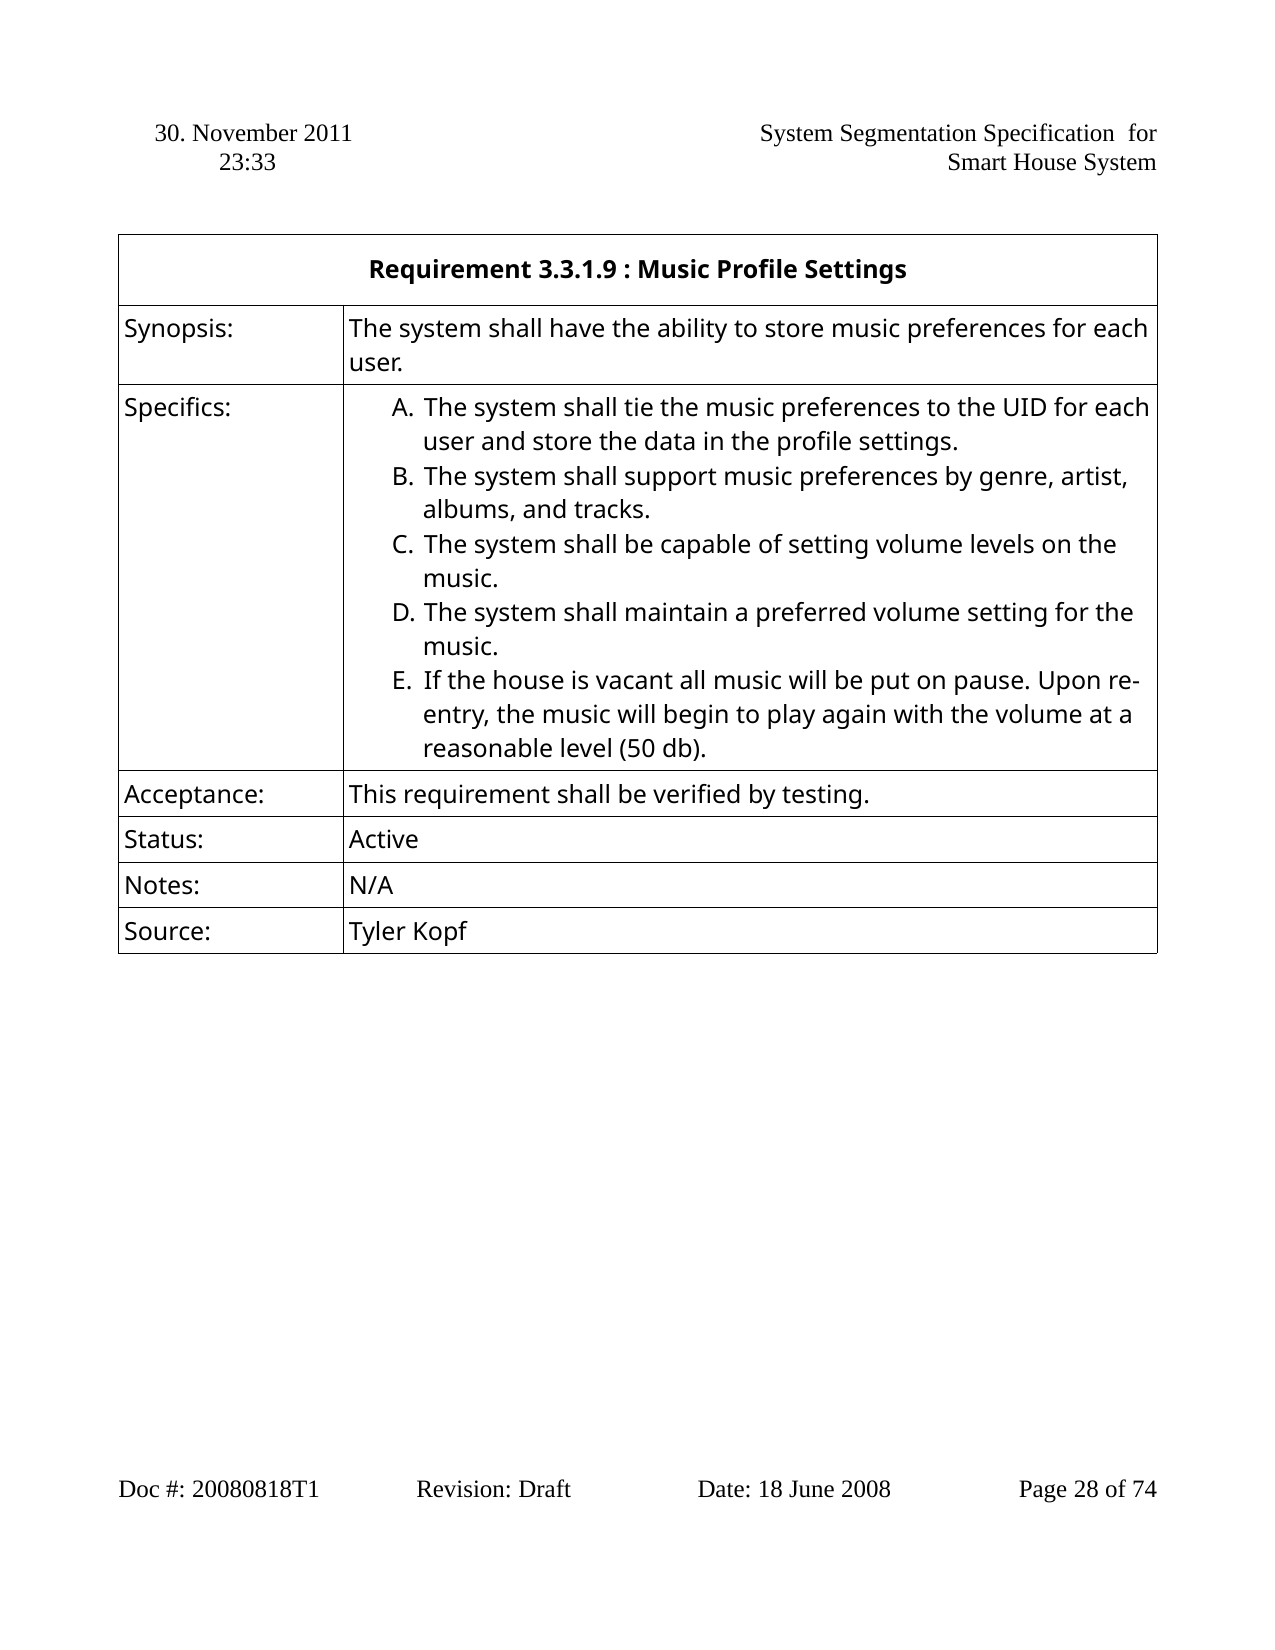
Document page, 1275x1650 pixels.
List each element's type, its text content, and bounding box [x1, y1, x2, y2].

table_header Requirement 3.3.1.9 : Music Profile Settings [119, 235, 1157, 304]
table_cell Acceptance: [119, 771, 343, 816]
table_cell Specifics: [119, 385, 343, 770]
table_cell Synopsis: [119, 306, 343, 384]
table_cell This requirement shall be verified by testing. [344, 771, 1157, 816]
table_cell Source: [119, 908, 343, 953]
table_cell The system shall tie the music preferences to the UID for each user and store the data in the profile settings. The system shall support music preferences by genre, artist, albums, and tracks. The system shall be capable of setting volume levels on the music. The system shall maintain a preferred volume setting for the music. If the house is vacant all music will be put on pause. Upon re-entry, the music will begin to play again with the volume at a reasonable level (50 db). [344, 385, 1157, 770]
table_cell Active [344, 817, 1157, 862]
table_cell N/A [344, 863, 1157, 907]
table_cell Status: [119, 817, 343, 862]
table_cell Tyler Kopf [344, 908, 1157, 953]
table_cell The system shall have the ability to store music preferences for each user. [344, 306, 1157, 384]
table_cell Notes: [119, 863, 343, 907]
